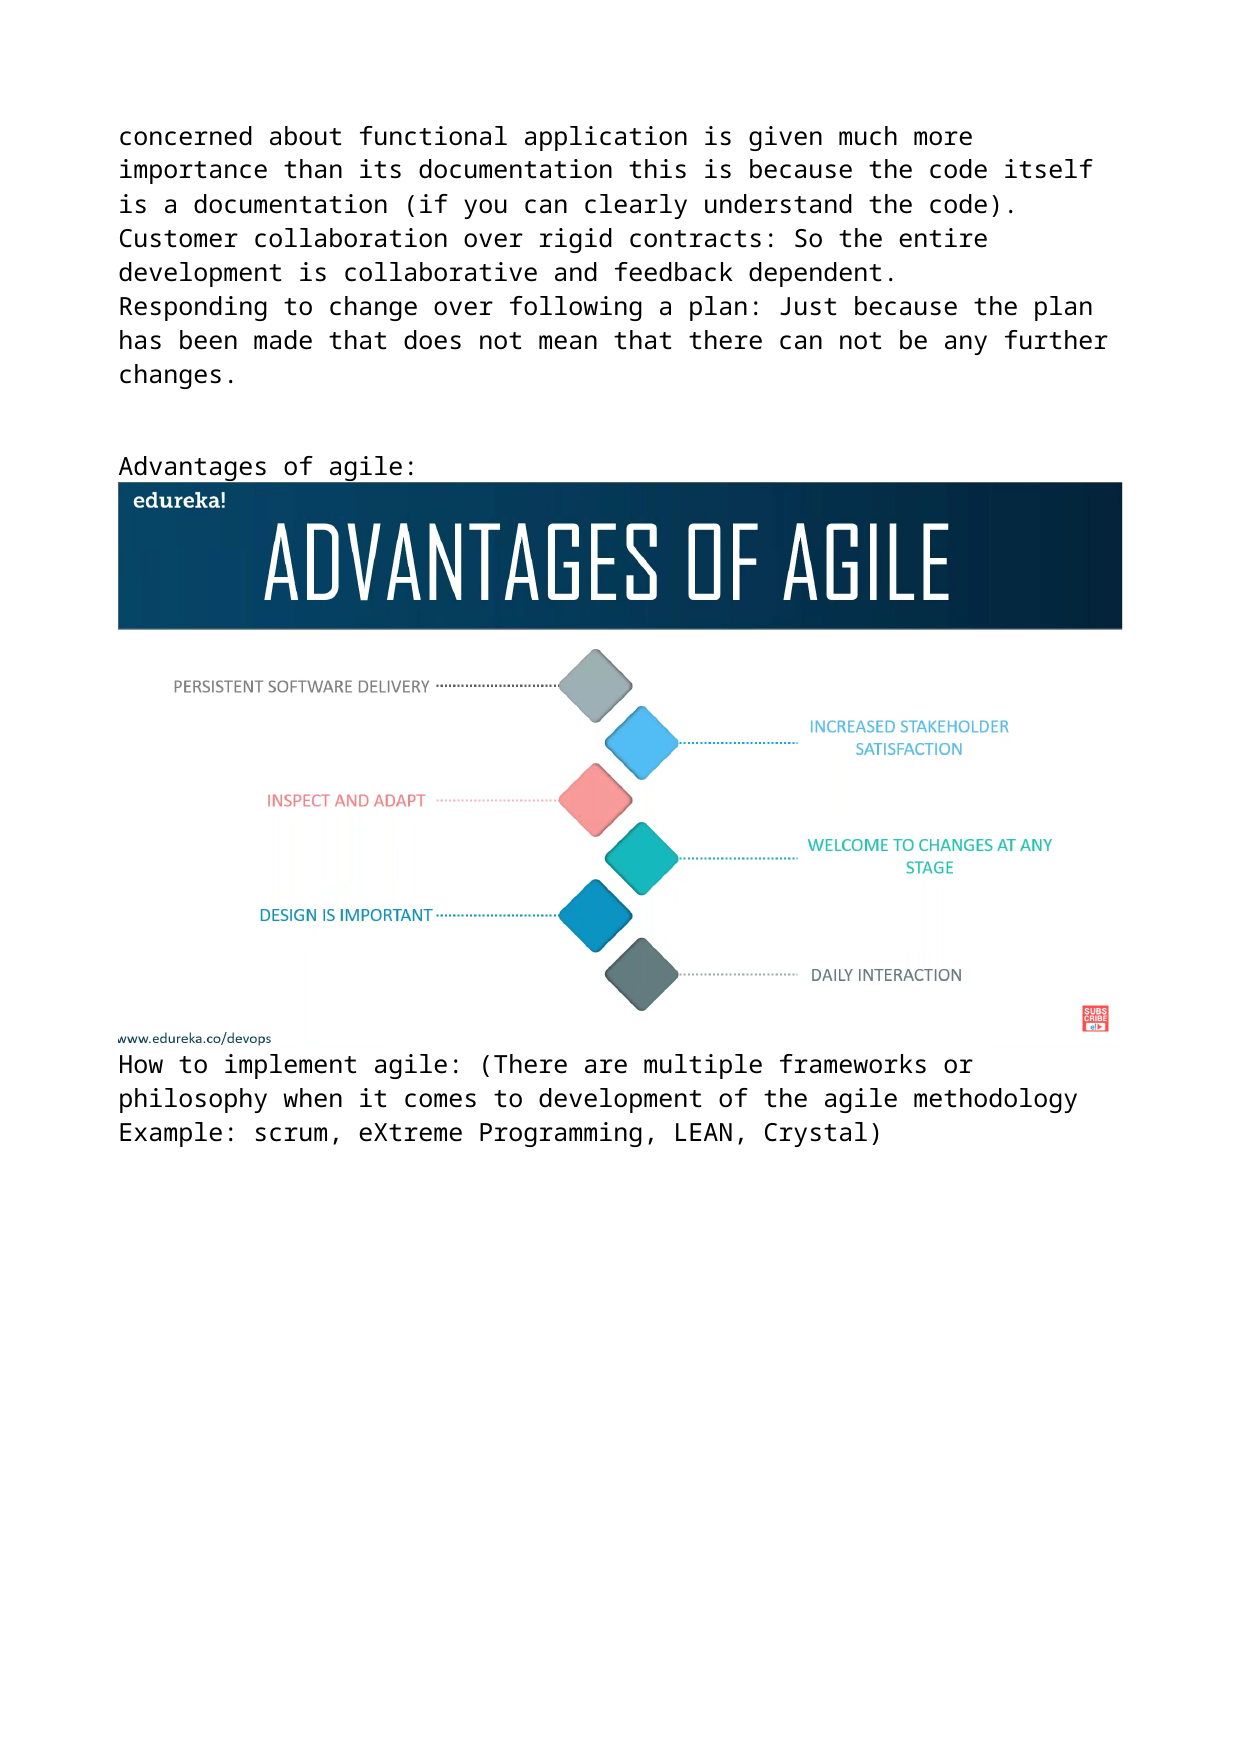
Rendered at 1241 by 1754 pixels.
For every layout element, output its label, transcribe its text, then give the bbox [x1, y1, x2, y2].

text Customer collaboration over rigid contracts: So the entire development is collaborative and feedback dependent. [118, 220, 1122, 288]
text Advantages of agile: [118, 448, 1122, 482]
text How to implement agile: (There are multiple frameworks or philosophy when it comes to development of the agile methodology [118, 1047, 1122, 1115]
text Example: scrum, eXtreme Programming, LEAN, Crystal) [118, 1115, 1122, 1149]
picture [118, 482, 1123, 1047]
text Responding to change over following a plan: Just because the plan has been made that does not mean that there can not be any further changes. [118, 288, 1122, 391]
text concerned about functional application is given much more importance than its documentation this is because the code itself is a documentation (if you can clearly understand the code). [118, 118, 1122, 220]
